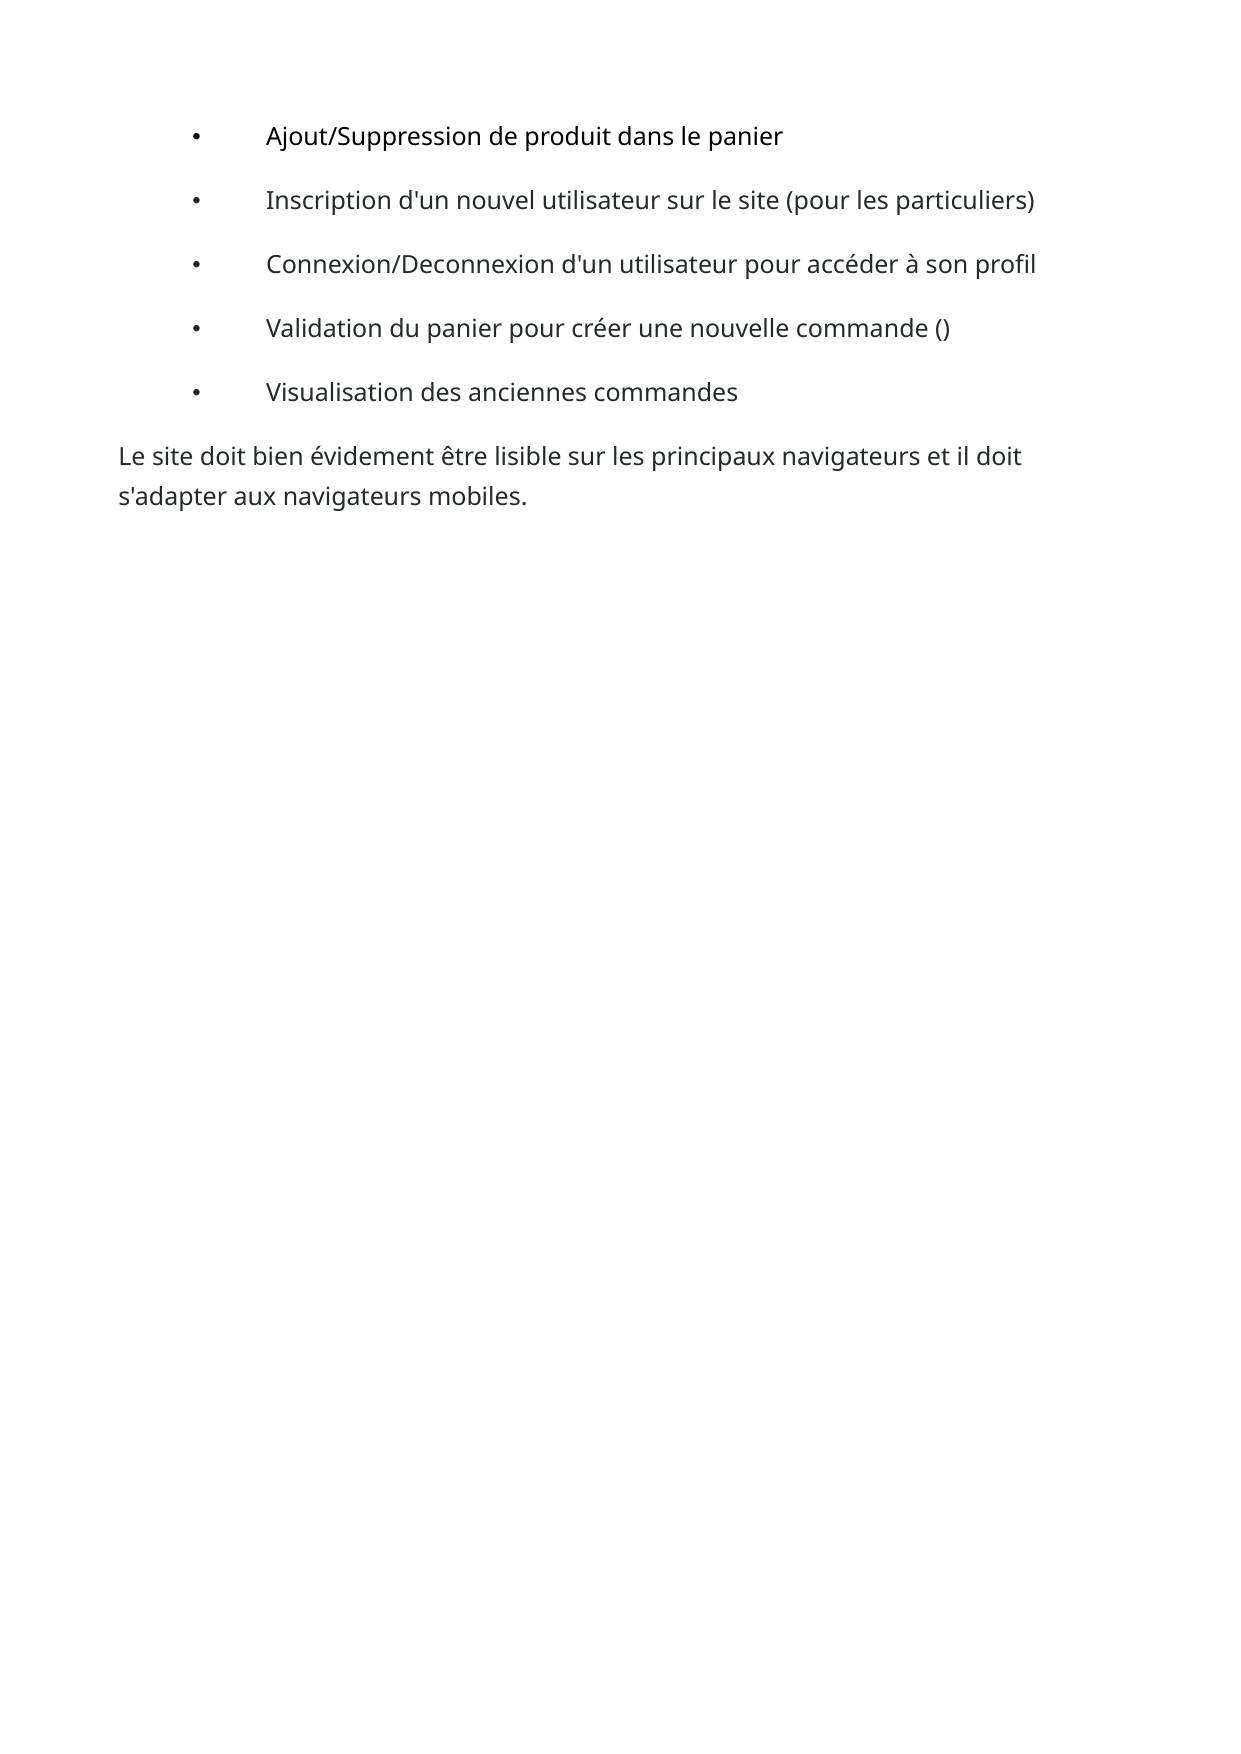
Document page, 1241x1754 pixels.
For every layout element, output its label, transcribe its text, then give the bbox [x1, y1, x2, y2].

list Connexion/Deconnexion d'un utilisateur pour accéder à son profil [192, 246, 1122, 281]
text Le site doit bien évidement être lisible sur les principaux navigateurs et il doit s'adapter aux navigateurs mobiles. [118, 439, 1122, 512]
list Visualisation des anciennes commandes [192, 375, 1122, 409]
list Ajout/Suppression de produit dans le panier [192, 118, 1122, 152]
list Validation du panier pour créer une nouvelle commande () [192, 311, 1122, 345]
list Inscription d'un nouvel utilisateur sur le site (pour les particuliers) [192, 182, 1122, 216]
